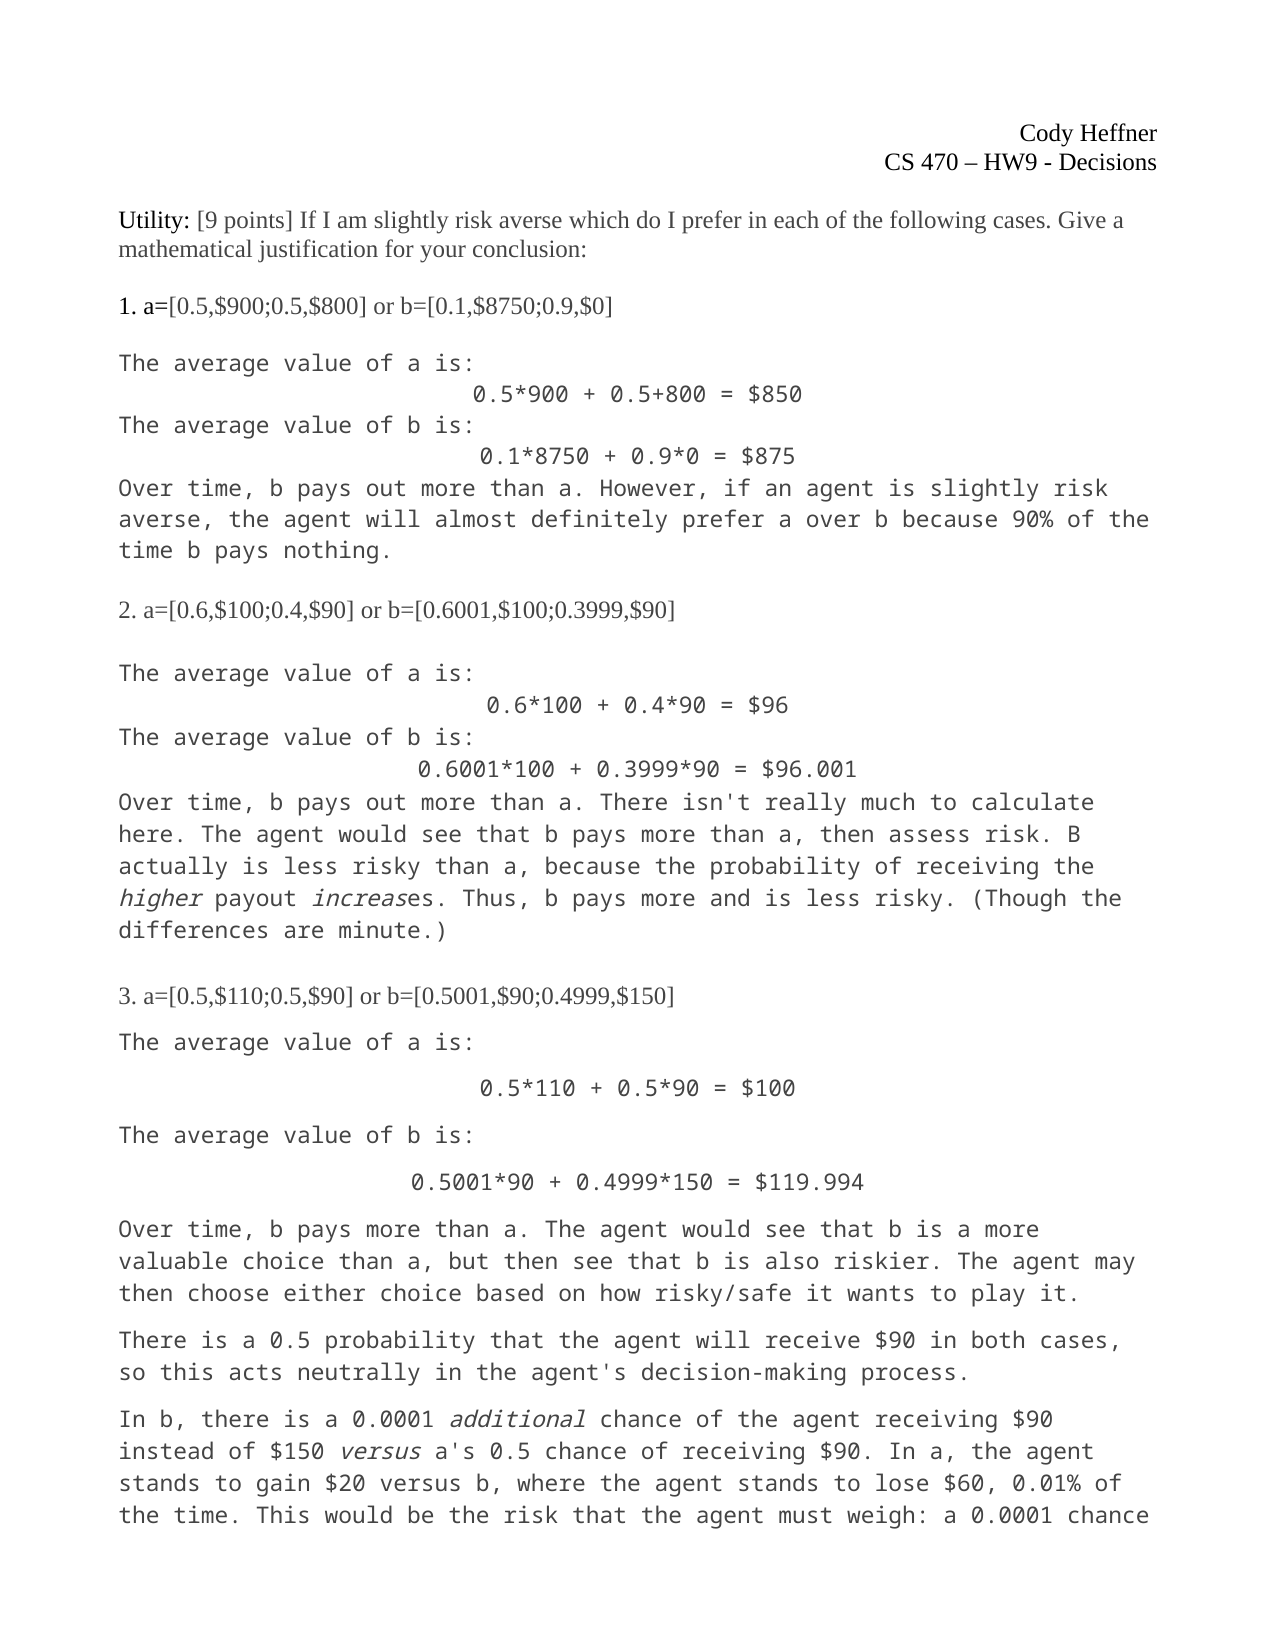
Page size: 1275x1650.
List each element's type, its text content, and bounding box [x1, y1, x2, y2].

text 0.5*110 + 0.5*90 = $100 [118, 1071, 1157, 1103]
text In b, there is a 0.0001 additional chance of the agent receiving $90 instead of $150 versus a's 0.5 chance of receiving $90. In a, the agent stands to gain $20 versus b, where the agent stands to lose $60, 0.01% of the time. This would be the risk that the agent must weigh: a 0.0001 chance [118, 1402, 1157, 1531]
text Over time, b pays out more than a. However, if an agent is slightly risk averse, the agent will almost definitely prefer a over b because 90% of the time b pays nothing. [118, 471, 1157, 565]
list 0.6001*100 + 0.3999*90 = $96.001 [118, 752, 1157, 785]
text The average value of b is: [118, 409, 1157, 440]
text The average value of a is: [118, 346, 1157, 378]
text There is a 0.5 probability that the agent will receive $90 in both cases, so this acts neutrally in the agent's decision-making process. [118, 1323, 1157, 1387]
list The average value of a is: [118, 1024, 1157, 1057]
list The average value of a is: [118, 656, 1157, 688]
list The average value of b is: [118, 720, 1157, 752]
list 3. a=[0.5,$110;0.5,$90] or b=[0.5001,$90;0.4999,$150] [118, 978, 1157, 1010]
list 0.6*100 + 0.4*90 = $96 [118, 688, 1157, 720]
text 0.5001*90 + 0.4999*150 = $119.994 [118, 1165, 1157, 1197]
text 0.1*8750 + 0.9*0 = $875 [118, 440, 1157, 471]
text 1. a=[0.5,$900;0.5,$800] or b=[0.1,$8750;0.9,$0] [118, 291, 1157, 320]
text 0.5*900 + 0.5+800 = $850 [118, 378, 1157, 409]
list Over time, b pays out more than a. There isn't really much to calculate here. The agent would see that b pays more than a, then assess risk. B actually is less risky than a, because the probability of receiving the higher payout increases. Thus, b pays more and is less risky. (Though the differences are minute.) [118, 785, 1157, 946]
list 2. a=[0.6,$100;0.4,$90] or b=[0.6001,$100;0.3999,$90] [118, 592, 1157, 624]
text The average value of b is: [118, 1118, 1157, 1150]
text Utility: [9 points] If I am slightly risk averse which do I prefer in each of the following cases. Give a mathematical justification for your conclusion: [118, 205, 1157, 263]
text Over time, b pays more than a. The agent would see that b is a more valuable choice than a, but then see that b is also riskier. The agent may then choose either choice based on how risky/safe it wants to play it. [118, 1212, 1157, 1308]
